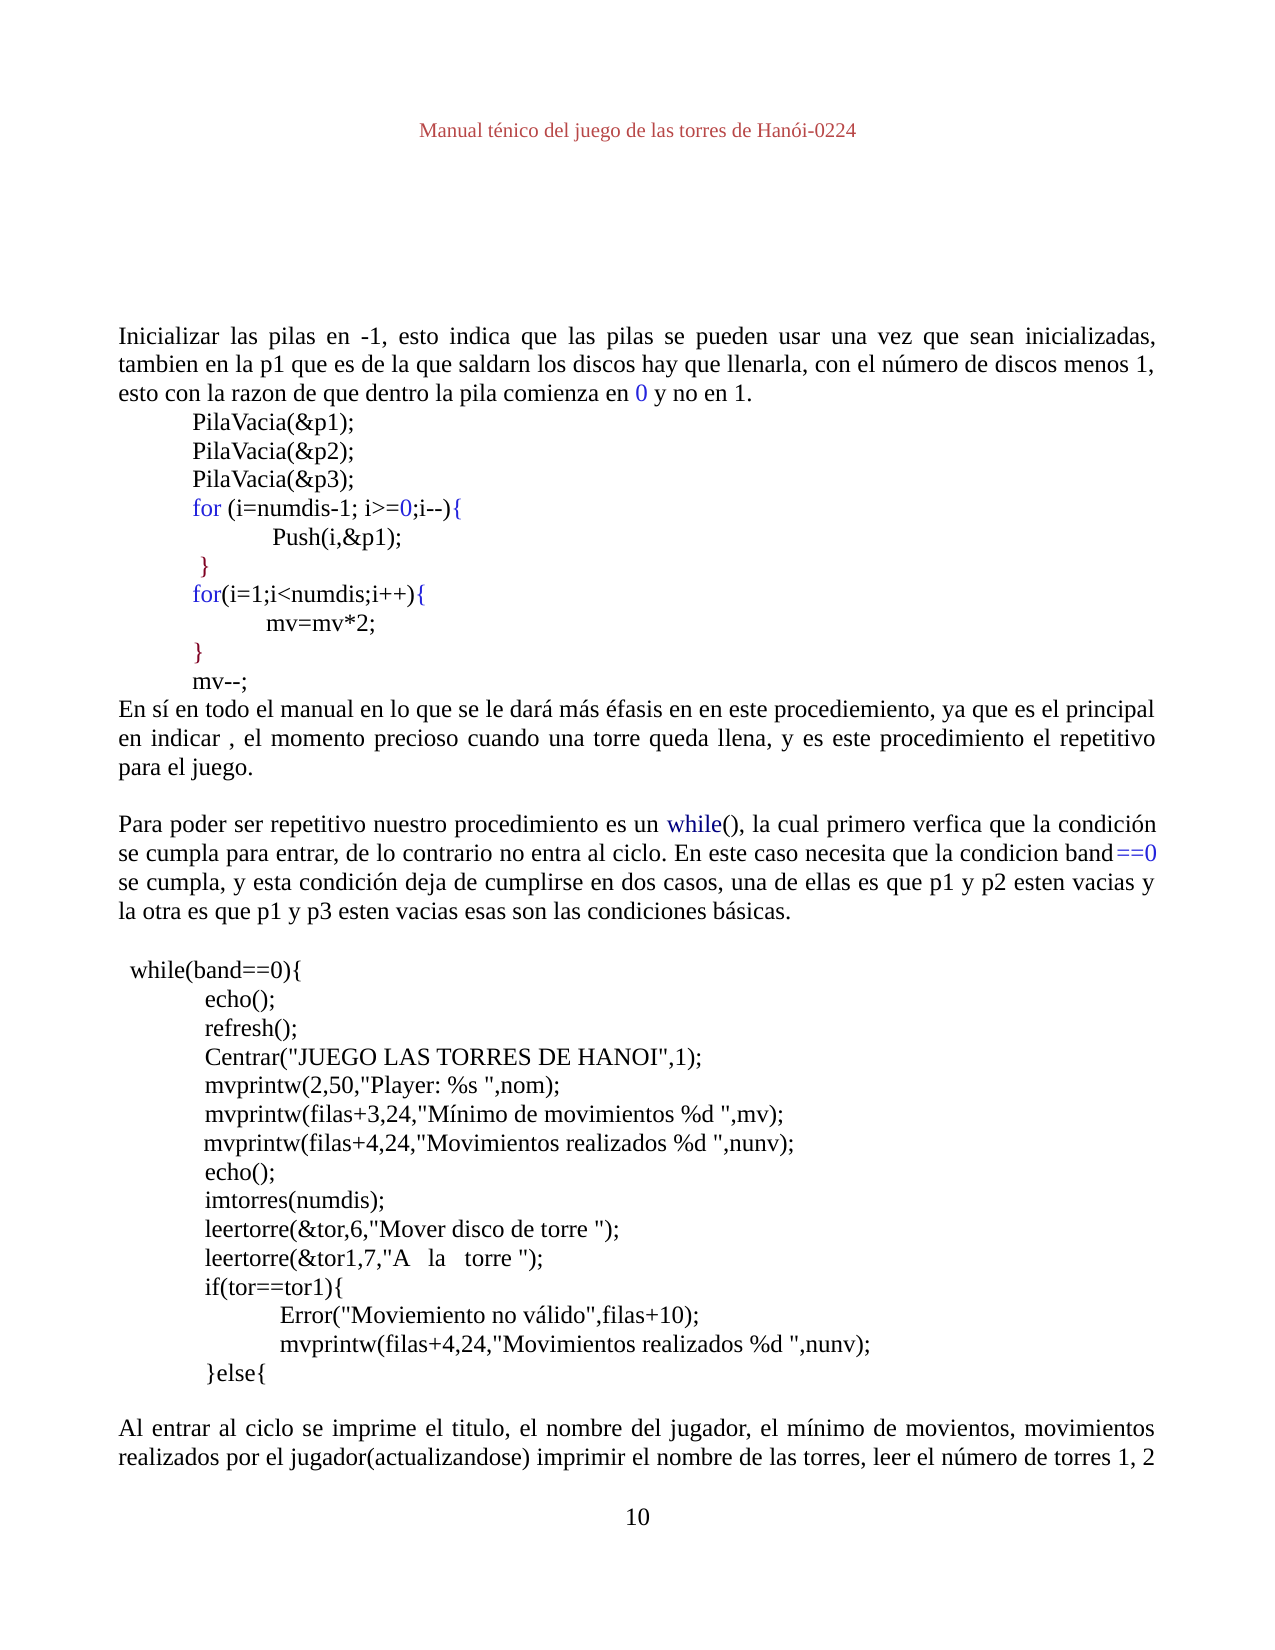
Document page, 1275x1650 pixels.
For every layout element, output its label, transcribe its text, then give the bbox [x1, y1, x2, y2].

text } [118, 551, 1157, 579]
text Push(i,&p1); [118, 522, 1157, 551]
text Inicializar las pilas en -1, esto indica que las pilas se pueden usar una vez que sean inicializadas, tambien en la p1 que es de la que saldarn los discos hay que llenarla, con el número de discos menos 1, esto con la razon de que dentro la pila comienza en 0 y no en 1. [118, 321, 1157, 407]
text mv--; [118, 666, 1157, 694]
text Para poder ser repetitivo nuestro procedimiento es un while(), la cual primero verfica que la condición se cumpla para entrar, de lo contrario no entra al ciclo. En este caso necesita que la condicion band==0 se cumpla, y esta condición deja de cumplirse en dos casos, una de ellas es que p1 y p2 esten vacias y la otra es que p1 y p3 esten vacias esas son las condiciones básicas. [118, 809, 1157, 924]
text En sí en todo el manual en lo que se le dará más éfasis en en este procediemiento, ya que es el principal en indicar , el momento precioso cuando una torre queda llena, y es este procedimiento el repetitivo para el juego. [118, 694, 1157, 781]
text Al entrar al ciclo se imprime el titulo, el nombre del jugador, el mínimo de movientos, movimientos realizados por el jugador(actualizandose) imprimir el nombre de las torres, leer el número de torres 1, 2 [118, 1413, 1157, 1471]
text PilaVacia(&p3); [118, 464, 1157, 493]
text for(i=1;i<numdis;i++){ [118, 579, 1157, 608]
text mv=mv*2; [118, 608, 1157, 637]
text for (i=numdis-1; i>=0;i--){ [118, 493, 1157, 522]
text PilaVacia(&p1); [118, 407, 1157, 436]
text PilaVacia(&p2); [118, 436, 1157, 464]
text } [118, 637, 1157, 666]
